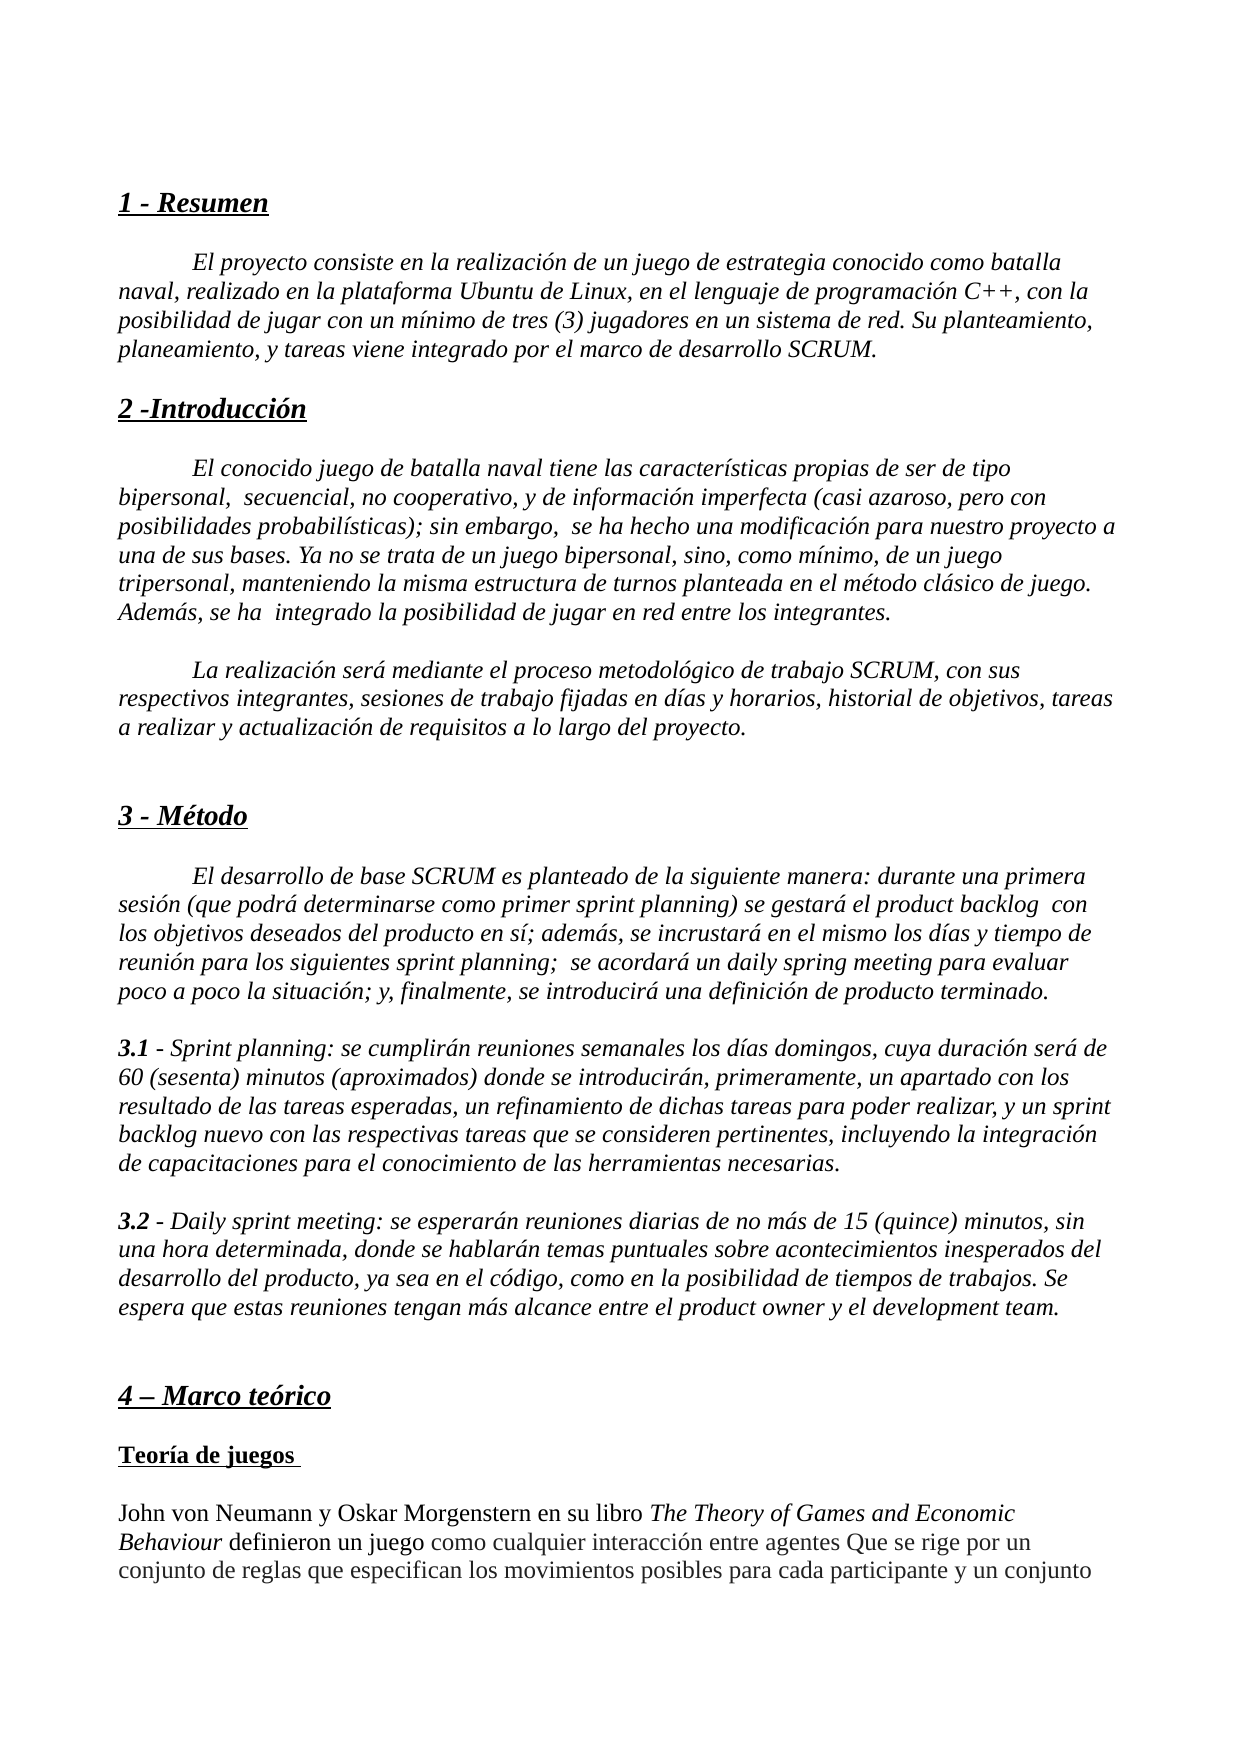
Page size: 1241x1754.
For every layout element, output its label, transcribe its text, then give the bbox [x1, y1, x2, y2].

text Teoría de juegos [118, 1441, 1122, 1469]
text La realización será mediante el proceso metodológico de trabajo SCRUM, con sus respectivos integrantes, sesiones de trabajo fijadas en días y horarios, historial de objetivos, tareas a realizar y actualización de requisitos a lo largo del proyecto. [118, 655, 1122, 741]
text El proyecto consiste en la realización de un juego de estrategia conocido como batalla naval, realizado en la plataforma Ubuntu de Linux, en el lenguaje de programación C++, con la posibilidad de jugar con un mínimo de tres (3) jugadores en un sistema de red. Su planteamiento, planeamiento, y tareas viene integrado por el marco de desarrollo SCRUM. [118, 247, 1122, 362]
text 3.2 - Daily sprint meeting: se esperarán reuniones diarias de no más de 15 (quince) minutos, sin una hora determinada, donde se hablarán temas puntuales sobre acontecimientos inesperados del desarrollo del producto, ya sea en el código, como en la posibilidad de tiempos de trabajos. Se espera que estas reuniones tengan más alcance entre el product owner y el development team. [118, 1206, 1122, 1321]
text El desarrollo de base SCRUM es planteado de la siguiente manera: durante una primera sesión (que podrá determinarse como primer sprint planning) se gestará el product backlog con los objetivos deseados del producto en sí; además, se incrustará en el mismo los días y tiempo de reunión para los siguientes sprint planning; se acordará un daily spring meeting para evaluar poco a poco la situación; y, finalmente, se introducirá una definición de producto terminado. [118, 861, 1122, 1004]
text John von Neumann y Oskar Morgenstern en su libro The Theory of Games and Economic Behaviour definieron un juego como cualquier interacción entre agentes Que se rige por un conjunto de reglas que especifican los movimientos posibles para cada participante y un conjunto [118, 1498, 1122, 1584]
text El conocido juego de batalla naval tiene las características propias de ser de tipo bipersonal, secuencial, no cooperativo, y de información imperfecta (casi azaroso, pero con posibilidades probabilísticas); sin embargo, se ha hecho una modificación para nuestro proyecto a una de sus bases. Ya no se trata de un juego bipersonal, sino, como mínimo, de un juego tripersonal, manteniendo la misma estructura de turnos planteada en el método clásico de juego. Además, se ha integrado la posibilidad de jugar en red entre los integrantes. [118, 453, 1122, 626]
text 2 -Introducción [118, 391, 1122, 425]
text 3.1 - Sprint planning: se cumplirán reuniones semanales los días domingos, cuya duración será de 60 (sesenta) minutos (aproximados) donde se introducirán, primeramente, un apartado con los resultado de las tareas esperadas, un refinamiento de dichas tareas para poder realizar, y un sprint backlog nuevo con las respectivas tareas que se consideren pertinentes, incluyendo la integración de capacitaciones para el conocimiento de las herramientas necesarias. [118, 1033, 1122, 1177]
text 4 – Marco teórico [118, 1378, 1122, 1412]
text 3 - Método [118, 798, 1122, 832]
text 1 - Resumen [118, 185, 1122, 219]
